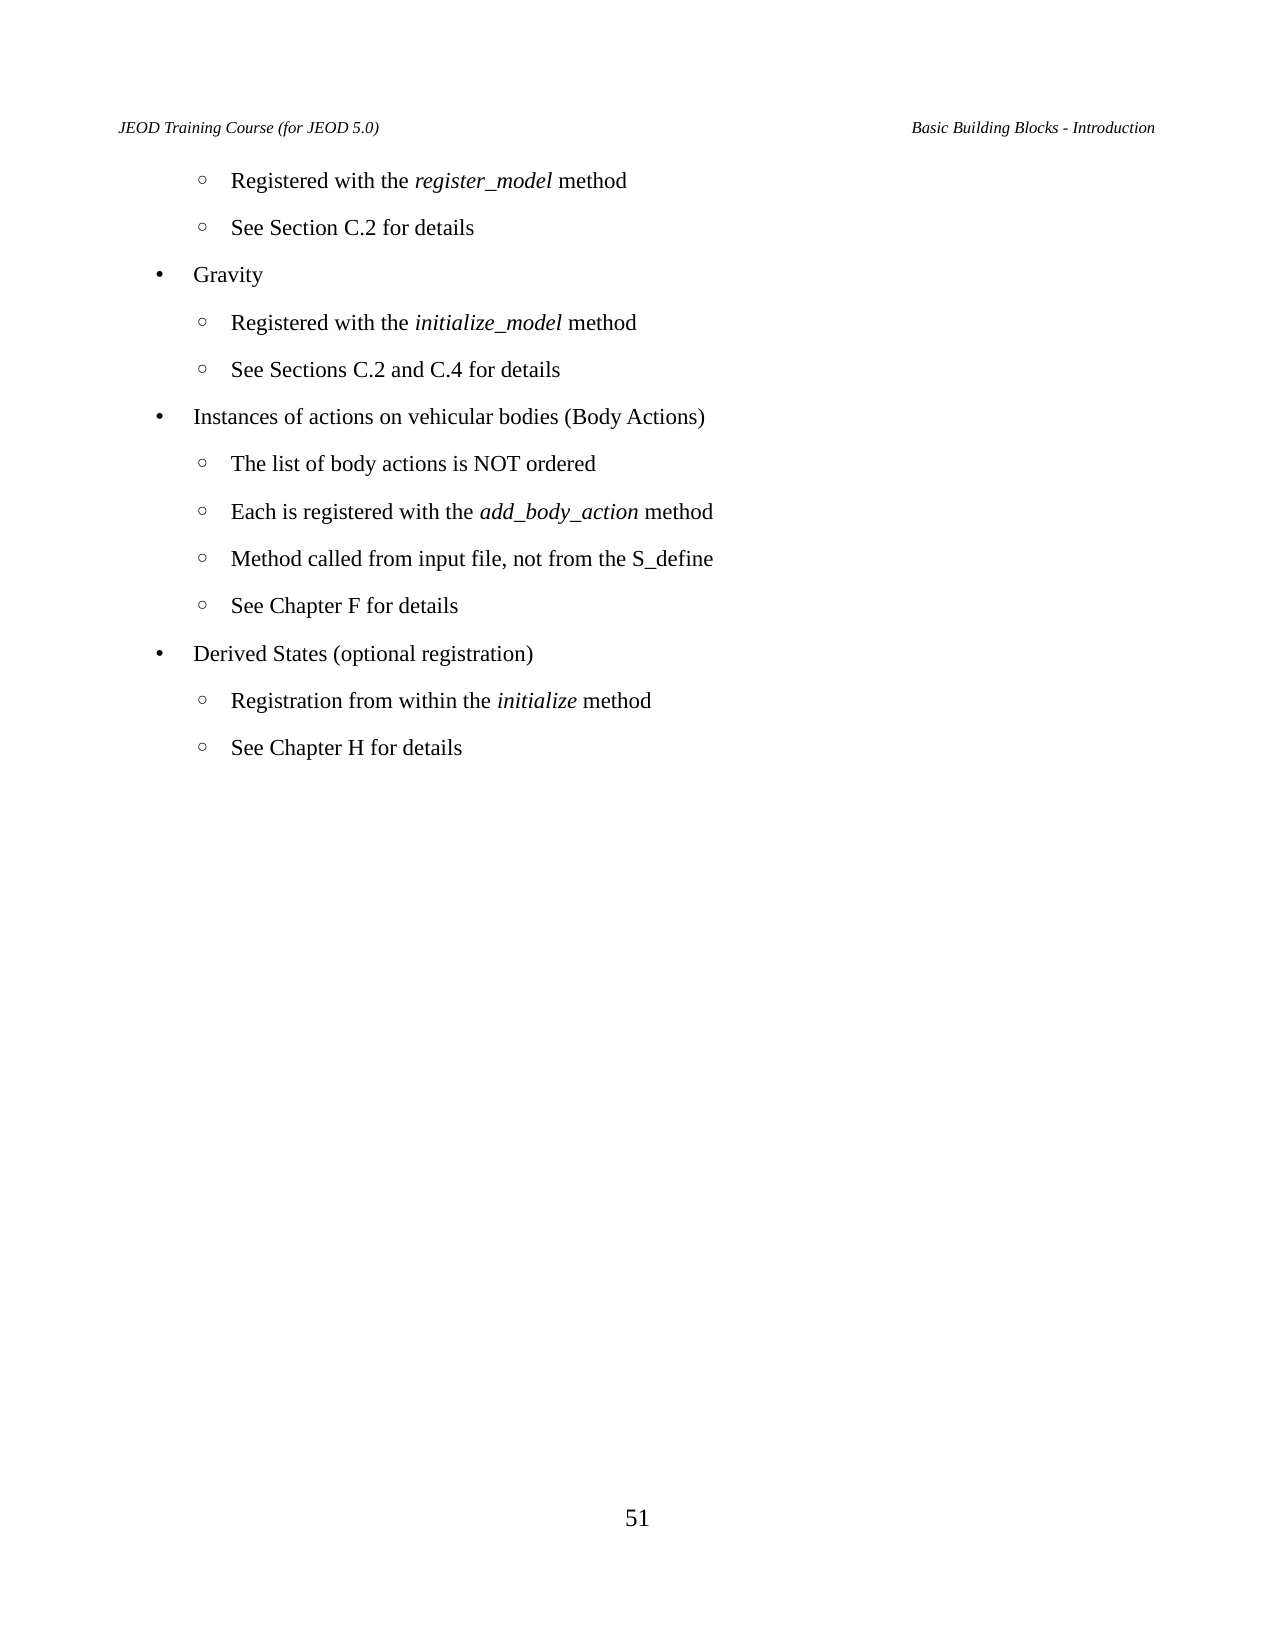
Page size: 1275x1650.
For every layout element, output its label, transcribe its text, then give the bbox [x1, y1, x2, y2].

list See Chapter F for details [193, 592, 1157, 619]
list Method called from input file, not from the S_define [193, 545, 1157, 571]
list Registered with the register_model method [193, 167, 1157, 193]
list The list of body actions is NOT ordered [193, 451, 1157, 477]
list Instances of actions on vehicular bodies (Body Actions) [156, 403, 1157, 429]
list See Chapter H for details [193, 734, 1157, 761]
list See Sections C.2 and C.4 for details [193, 356, 1157, 382]
list Registration from within the initialize method [193, 687, 1157, 713]
list Gravity [156, 261, 1157, 288]
list Each is registered with the add_body_action method [193, 498, 1157, 524]
list Registered with the initialize_model method [193, 309, 1157, 335]
list See Section C.2 for details [193, 214, 1157, 240]
list Derived States (optional registration) [156, 640, 1157, 666]
